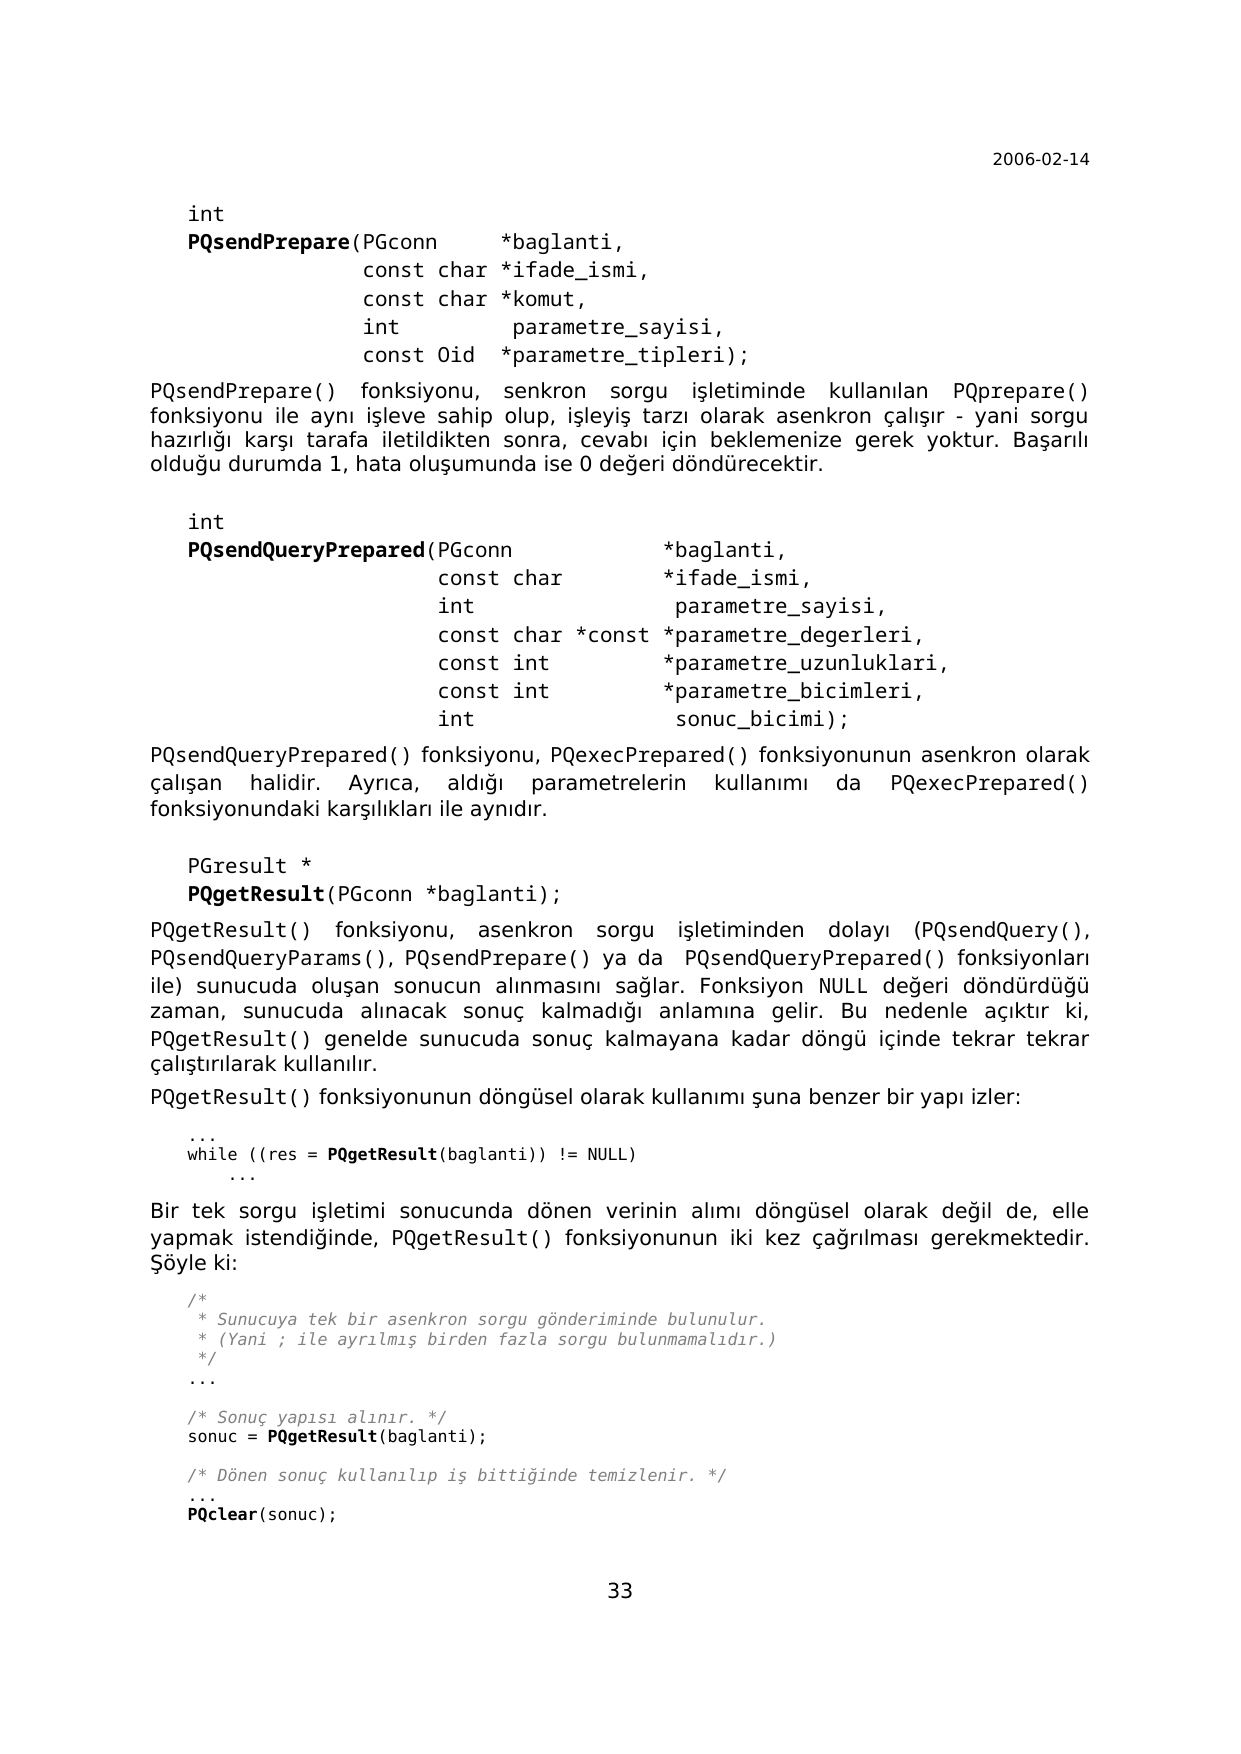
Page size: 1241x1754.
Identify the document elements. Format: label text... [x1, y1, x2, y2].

text PGresult * PQgetResult(PGconn *baglanti); [187, 851, 1090, 907]
text PQgetResult() fonksiyonu, asenkron sorgu işletiminden dolayı (PQsendQuery(), PQsendQueryParams(), PQsendPrepare() ya da PQsendQueryPrepared() fonksiyonları ile) sunucuda oluşan sonucun alınmasını sağlar. Fonksiyon NULL değeri döndürdüğü zaman, sunucuda alınacak sonuç kalmadığı anlamına gelir. Bu nedenle açıktır ki, PQgetResult() genelde sunucuda sonuç kalmayana kadar döngü içinde tekrar tekrar çalıştırılarak kullanılır. [150, 915, 1090, 1076]
text PQsendPrepare() fonksiyonu, senkron sorgu işletiminde kullanılan PQprepare() fonksiyonu ile aynı işleve sahip olup, işleyiş tarzı olarak asenkron çalışır - yani sorgu hazırlığı karşı tarafa iletildikten sonra, cevabı için beklemenize gerek yoktur. Başarılı olduğu durumda 1, hata oluşumunda ise 0 değeri döndürecektir. [150, 376, 1090, 477]
text ... while ((res = PQgetResult(baglanti)) != NULL) ... [187, 1126, 1090, 1184]
text /* * Sunucuya tek bir asenkron sorgu gönderiminde bulunulur. * (Yani ; ile ayrılmış birden fazla sorgu bulunmamalıdır.) */ ... /* Sonuç yapısı alınır. */ sonuc = PQgetResult(baglanti); /* Dönen sonuç kullanılıp iş bittiğinde temizlenir. */ ... PQclear(sonuc); [187, 1291, 1090, 1544]
text int PQsendQueryPrepared(PGconn *baglanti, const char *ifade_ismi, int parametre_sayisi, const char *const *parametre_degerleri, const int *parametre_uzunluklari, const int *parametre_bicimleri, int sonuc_bicimi); [187, 507, 1090, 733]
text PQgetResult() fonksiyonunun döngüsel olarak kullanımı şuna benzer bir yapı izler: [150, 1082, 1090, 1111]
text Bir tek sorgu işletimi sonucunda dönen verinin alımı döngüsel olarak değil de, elle yapmak istendiğinde, PQgetResult() fonksiyonunun iki kez çağrılması gerekmektedir. Şöyle ki: [150, 1199, 1090, 1276]
text int PQsendPrepare(PGconn *baglanti, const char *ifade_ismi, const char *komut, int parametre_sayisi, const Oid *parametre_tipleri); [187, 199, 1090, 368]
text PQsendQueryPrepared() fonksiyonu, PQexecPrepared() fonksiyonunun asenkron olarak çalışan halidir. Ayrıca, aldığı parametrelerin kullanımı da PQexecPrepared() fonksiyonundaki karşılıkları ile aynıdır. [150, 740, 1090, 821]
